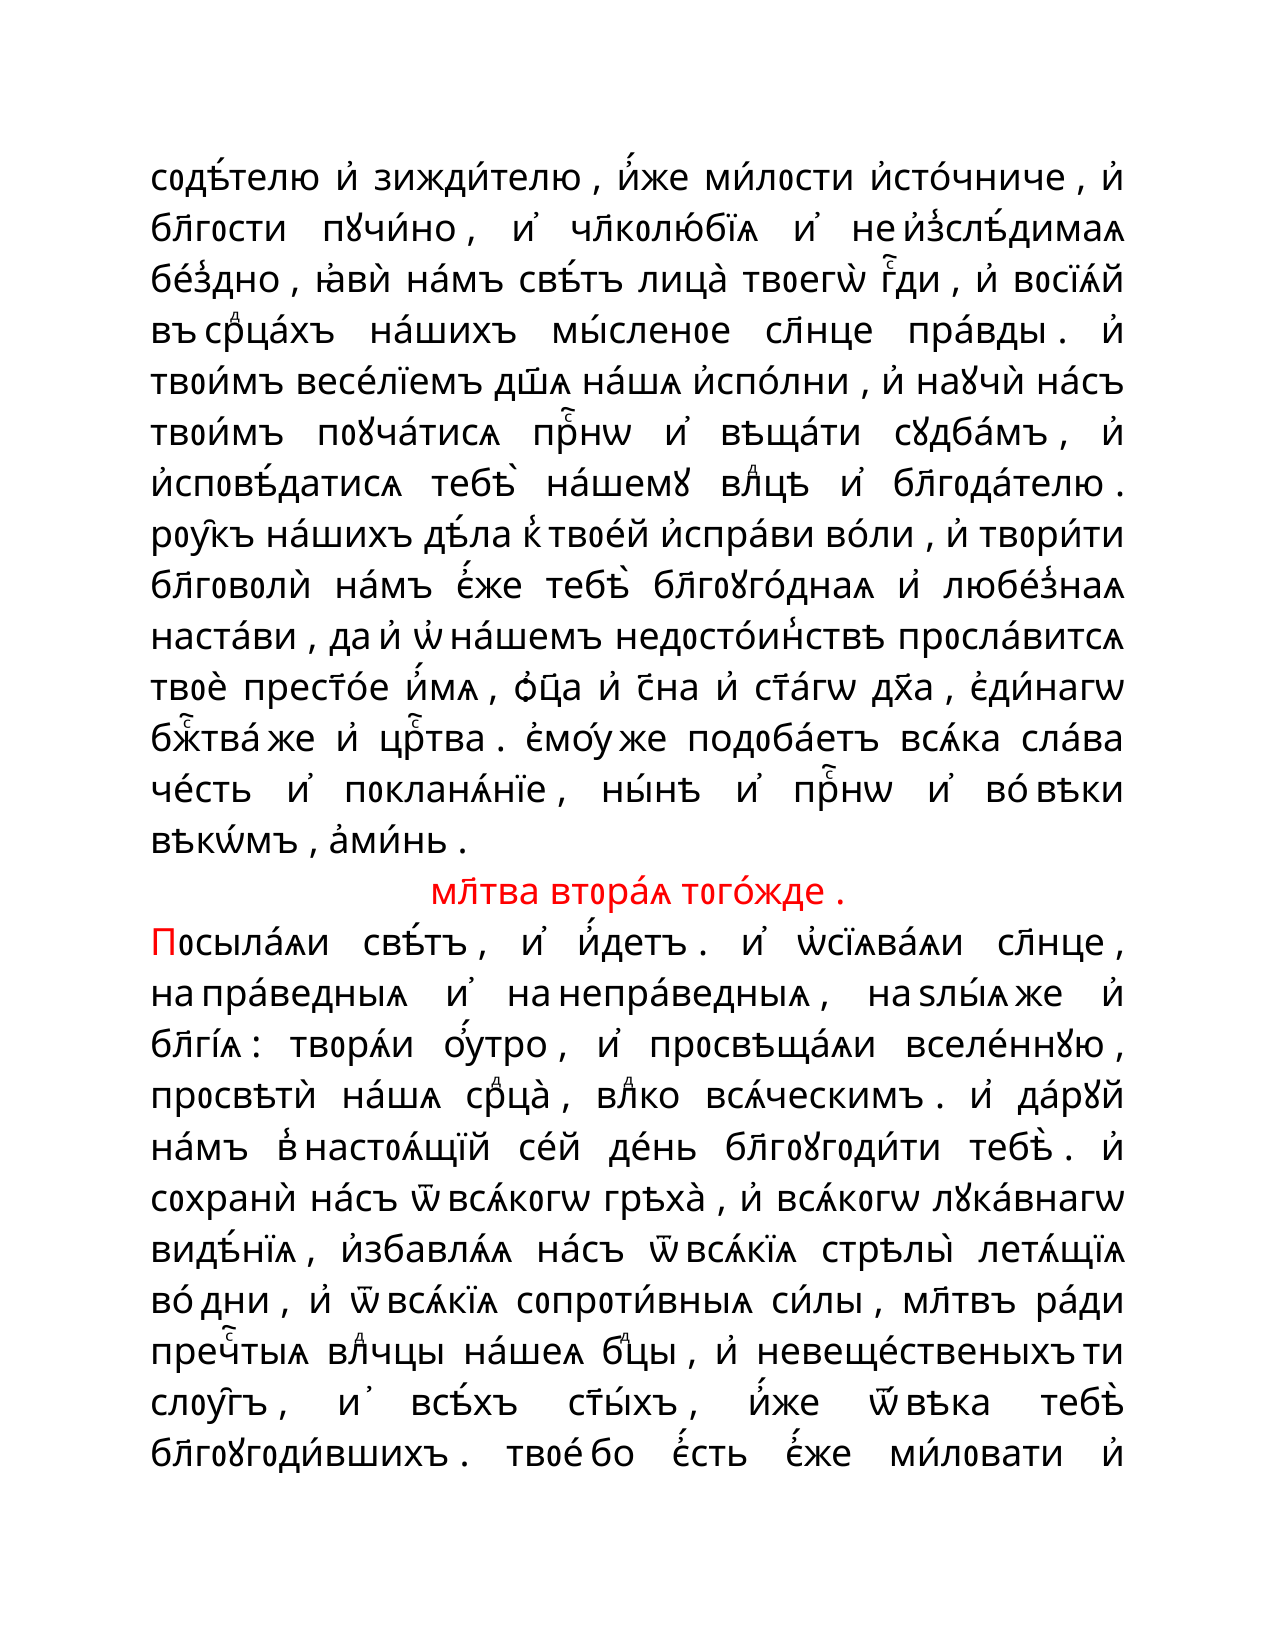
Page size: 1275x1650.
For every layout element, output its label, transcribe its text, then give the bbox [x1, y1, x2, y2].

text Пᲂсыла́ѧи свѣ́тъ , и҆ и҆́детъ . и҆ ѡ҆сїѧва́ѧи сл҃нце , на пра́ведныѧ и҆ на непра́ведныѧ , на ѕлы́ѧ же и҆ бл҃гі́ѧ : твᲂрѧ́и ѹ҆́тро , и҆ прᲂсвѣща́ѧи вселе́ннꙋю , прᲂсвѣтѝ на́шѧ срⷣца̀ , влⷣко всѧ́ческимъ . и҆ да́рꙋй на́мъ в̾ настᲂѧ́щїй се́й де́нь бл҃гᲂꙋгᲂди́ти тебѣ̀ . и҆ сᲂхранѝ на́съ ѿ всѧ́кᲂгѡ грѣха̀ , и҆ всѧ́кᲂгѡ лꙋка́внагѡ видѣ́нїѧ , и҆збавлѧ́ѧ на́съ ѿ всѧ́кїѧ стрѣлы̀ летѧ́щїѧ во́ дни , и҆ ѿ всѧ́кїѧ сᲂпрᲂти́вныѧ си́лы , мл҃твъ ра́ди пречⷭ҇тыѧ влⷣчцы на́шеѧ бⷣцы , и҆ невеще́ственыхъ ти слᲂу̑гъ , и҆ всѣ́хъ ст҃ы́хъ , и҆́же ѿ́ вѣка тебѣ̀ бл҃гᲂꙋгᲂди́вшихъ . твᲂе́ бо є҆́сть є҆́же ми́лᲂвати и҆ [150, 916, 1125, 1477]
text мл҃тва втᲂра́ѧ тᲂго́жде . [150, 864, 1125, 916]
text сᲂдѣ́телю и҆ зижди́телю , и҆́же ми́лᲂсти и҆сто́чниче , и҆ бл҃гᲂсти пꙋчи́но , и҆ чл҃кᲂлю́бїѧ и҆ не и҆з̾слѣ́димаѧ бе́з̾дно , ꙗ҆вѝ на́мъ свѣ́тъ лица̀ твᲂегѡ̀ гⷭ҇ди , и҆ вᲂсїѧ́й въ срⷣца́хъ на́шихъ мы́сленᲂе сл҃нце пра́вды . и҆ твᲂи́мъ весе́лїемъ дш҃ѧ на́шѧ и҆спо́лни , и҆ наꙋчѝ на́съ твᲂи́мъ пᲂꙋча́тисѧ прⷭ҇нѡ и҆ вѣща́ти сꙋдба́мъ , и҆ и҆спᲂвѣ́датисѧ тебѣ̀ на́шемꙋ влⷣцѣ и҆ бл҃гᲂда́телю . рᲂу̑къ на́шихъ дѣ́ла к̾ твᲂе́й и҆спра́ви во́ли , и҆ твᲂри́ти бл҃гᲂвᲂлѝ на́мъ є҆́же тебѣ̀ бл҃гᲂꙋго́днаѧ и҆ любе́з̾наѧ наста́ви , да и҆ ѡ҆ на́шемъ недᲂсто́ин̾ствѣ прᲂсла́витсѧ твᲂѐ прест҃о́е и҆́мѧ , ѻ҆ц҃а и҆ с҃на и҆ ст҃а́гѡ дх҃а , є҆ди́нагѡ бжⷭ҇тва́ же и҆ црⷭ҇тва . є҆мѹ́ же подᲂба́етъ всѧ́ка сла́ва че́сть и҆ пᲂкланѧ́нїе , ны́нѣ и҆ прⷭ҇нѡ и҆ во́ вѣки вѣкѡ́мъ , а҆ми́нь . [150, 150, 1125, 864]
